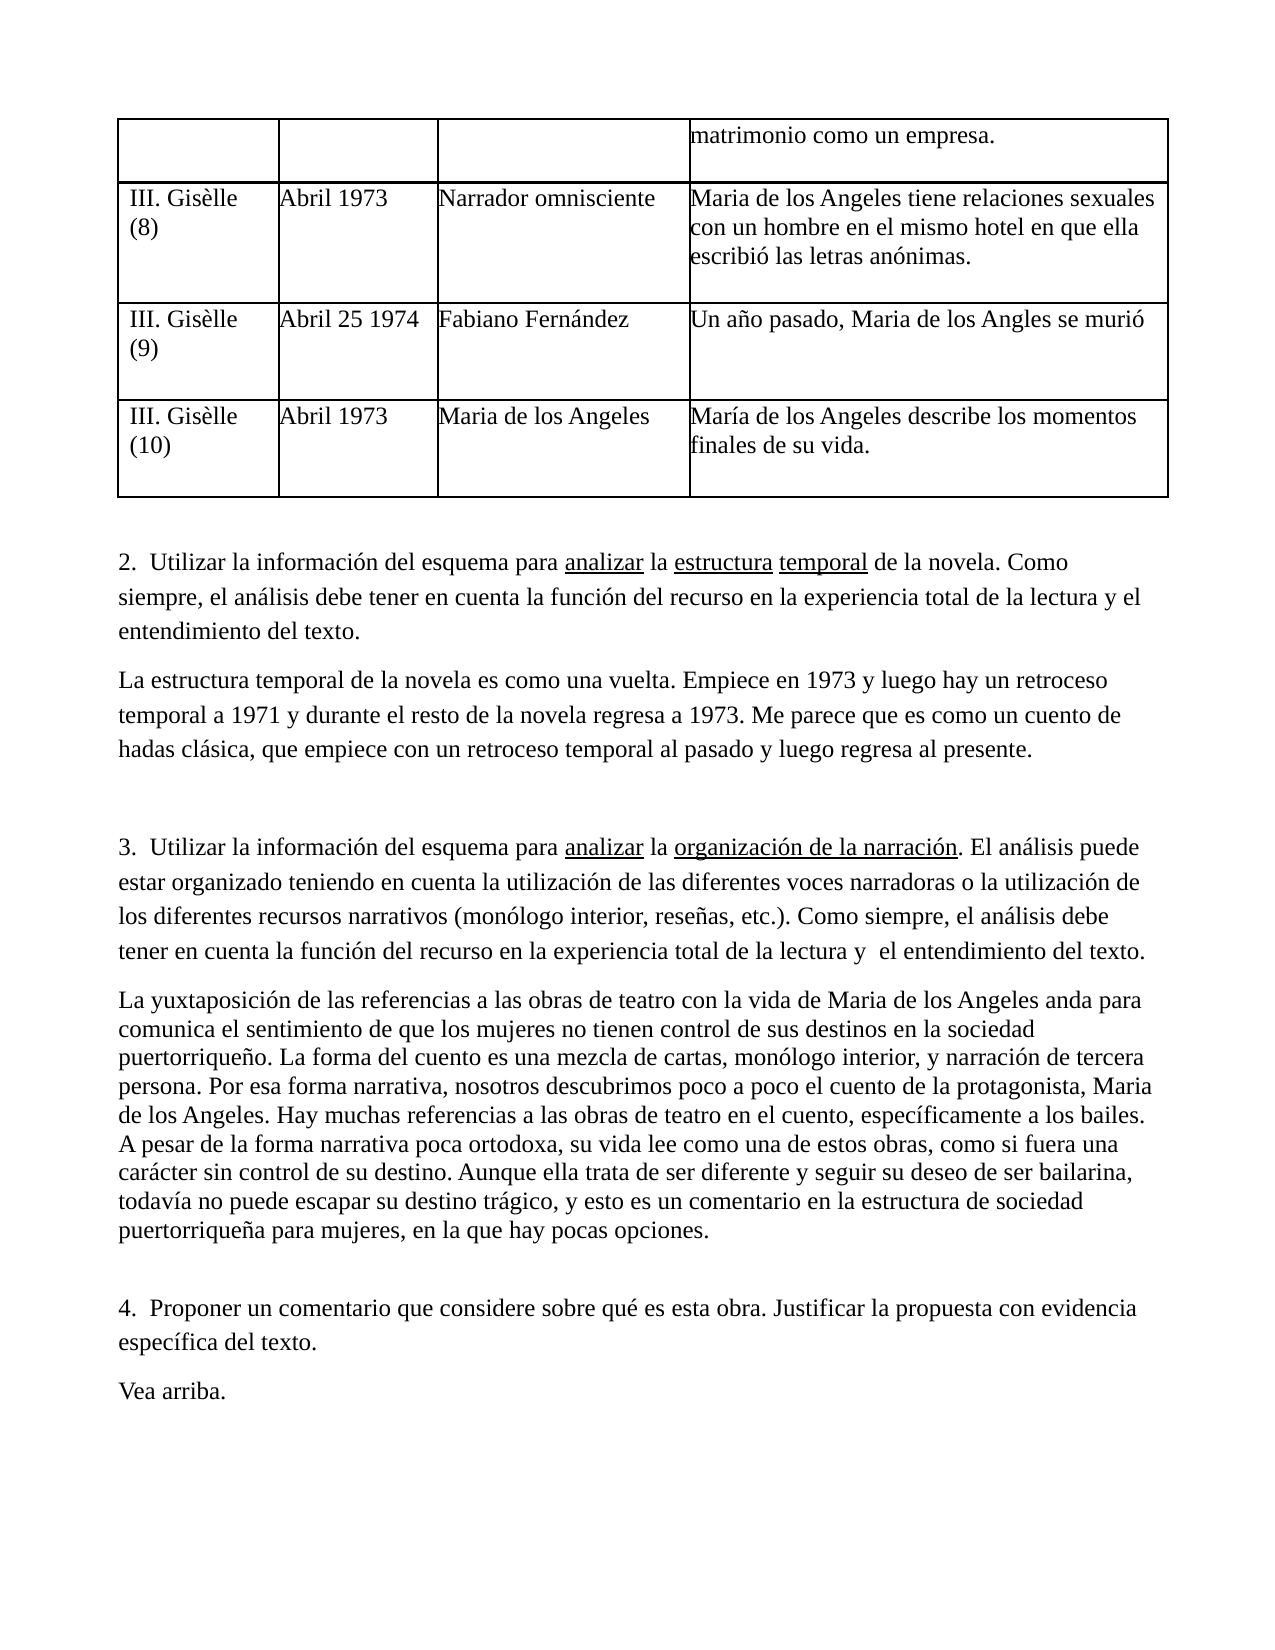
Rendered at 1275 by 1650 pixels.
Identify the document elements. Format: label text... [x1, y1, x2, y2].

table_cell III. Gisèlle (9) [119, 304, 278, 399]
table_cell María de los Angeles describe los momentos finales de su vida. [691, 401, 1167, 496]
text 4. Proponer un comentario que considere sobre qué es esta obra. Justificar la propuesta con evidencia específica del texto. [118, 1293, 1157, 1356]
table_cell matrimonio como un empresa. [691, 120, 1167, 181]
table_cell Abril 25 1974 [280, 304, 437, 399]
table_cell Fabiano Fernández [439, 304, 689, 399]
table_cell III. Gisèlle (10) [119, 401, 278, 496]
text La yuxtaposición de las referencias a las obras de teatro con la vida de Maria de los Angeles anda para comunica el sentimiento de que los mujeres no tienen control de sus destinos en la sociedad puertorriqueño. La forma del cuento es una mezcla de cartas, monólogo interior, y narración de tercera persona. Por esa forma narrativa, nosotros descubrimos poco a poco el cuento de la protagonista, Maria de los Angeles. Hay muchas referencias a las obras de teatro en el cuento, específicamente a los bailes. A pesar de la forma narrativa poca ortodoxa, su vida lee como una de estos obras, como si fuera una carácter sin control de su destino. Aunque ella trata de ser diferente y seguir su deseo de ser bailarina, todavía no puede escapar su destino trágico, y esto es un comentario en la estructura de sociedad puertorriqueña para mujeres, en la que hay pocas opciones. [118, 985, 1157, 1244]
table_cell III. Gisèlle (8) [119, 184, 278, 302]
table_cell Maria de los Angeles [439, 401, 689, 496]
table_cell [439, 120, 689, 181]
table_cell Narrador omnisciente [439, 184, 689, 302]
table_cell Maria de los Angeles tiene relaciones sexuales con un hombre en el mismo hotel en que ella escribió las letras anónimas. [691, 184, 1167, 302]
table_cell [280, 120, 437, 181]
text Vea arriba. [118, 1376, 1157, 1405]
text La estructura temporal de la novela es como una vuelta. Empiece en 1973 y luego hay un retroceso temporal a 1971 y durante el resto de la novela regresa a 1973. Me parece que es como un cuento de hadas clásica, que empiece con un retroceso temporal al pasado y luego regresa al presente. [118, 665, 1157, 763]
table_cell Un año pasado, Maria de los Angles se murió [691, 304, 1167, 399]
text 3. Utilizar la información del esquema para analizar la organización de la narración. El análisis puede estar organizado teniendo en cuenta la utilización de las diferentes voces narradoras o la utilización de los diferentes recursos narrativos (monólogo interior, reseñas, etc.). Como siempre, el análisis debe tener en cuenta la función del recurso en la experiencia total de la lectura y el entendimiento del texto. [118, 832, 1157, 965]
table_cell [119, 120, 278, 181]
table_cell Abril 1973 [280, 401, 437, 496]
text 2. Utilizar la información del esquema para analizar la estructura temporal de la novela. Como siempre, el análisis debe tener en cuenta la función del recurso en la experiencia total de la lectura y el entendimiento del texto. [118, 547, 1157, 645]
table_cell Abril 1973 [280, 184, 437, 302]
